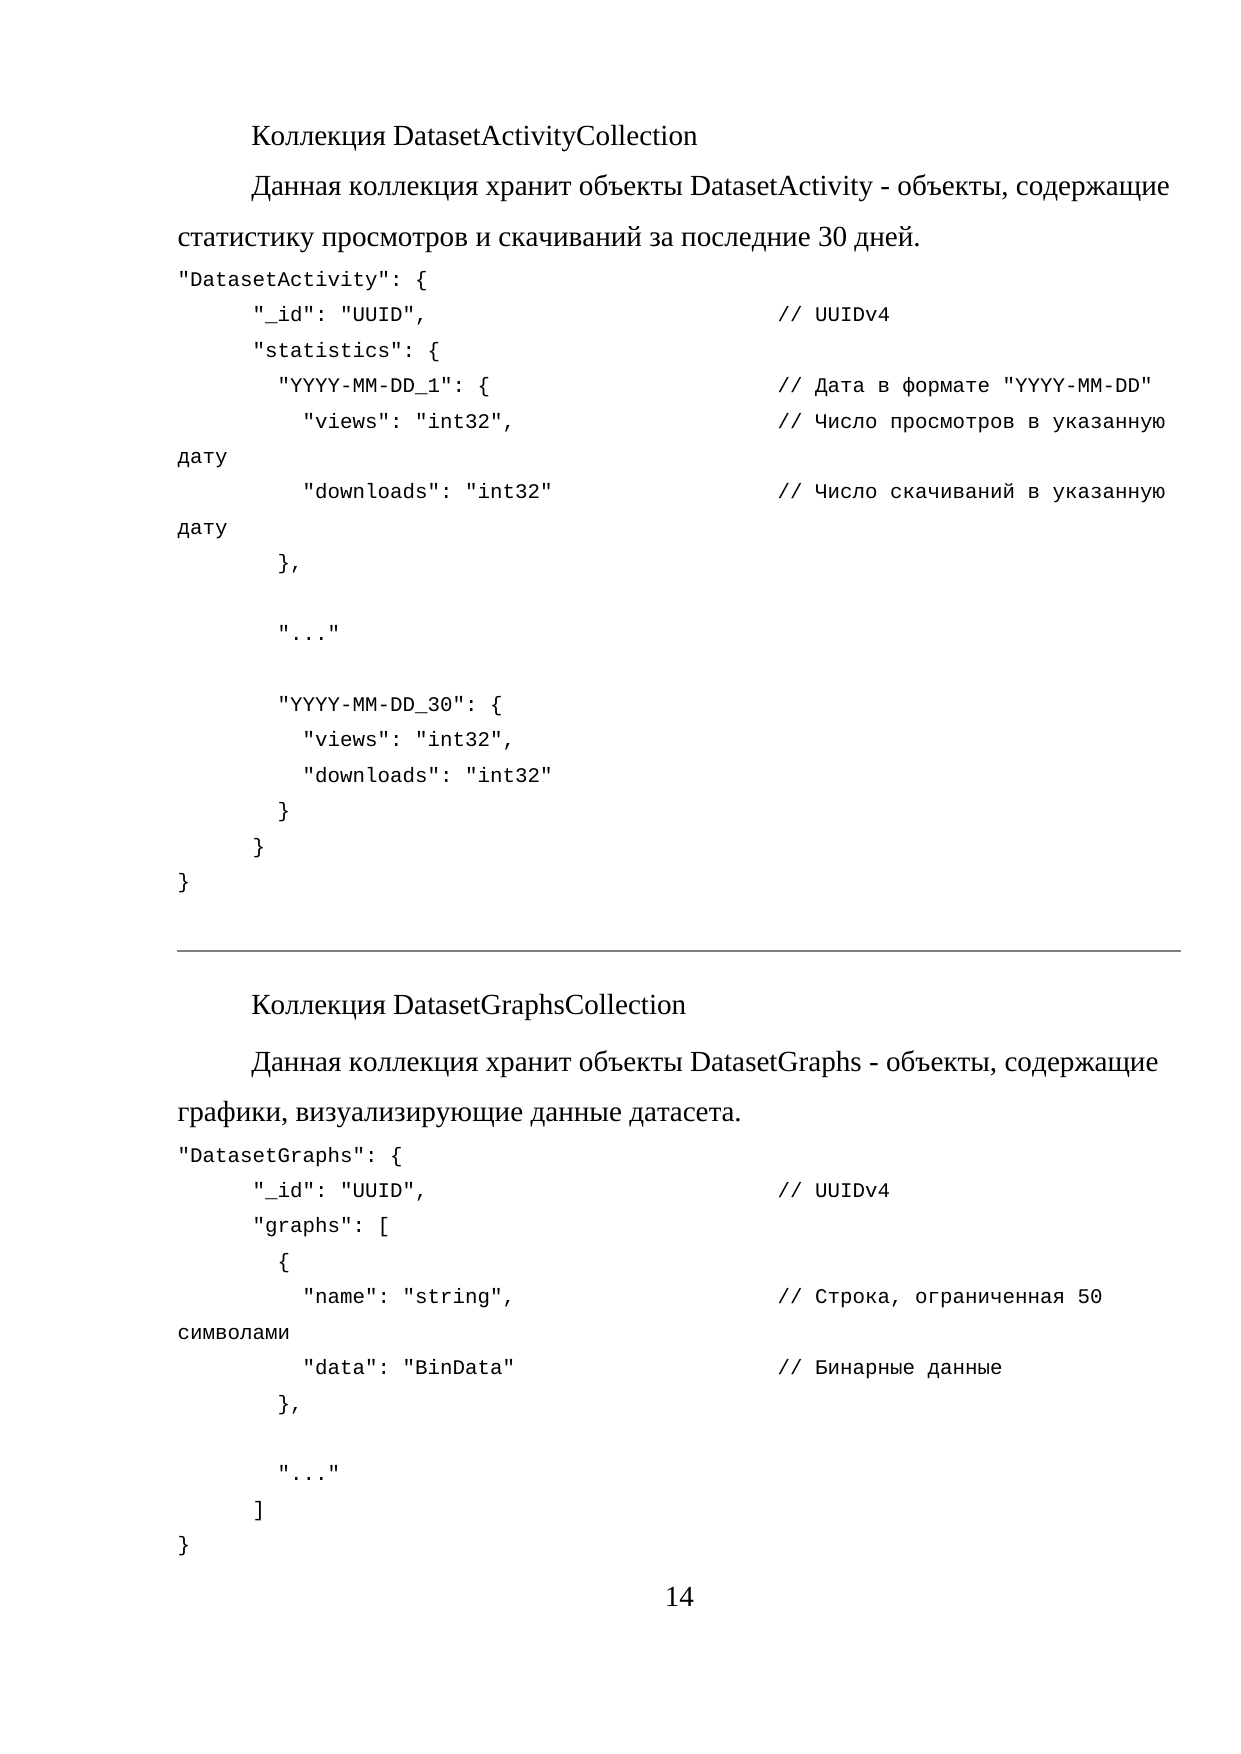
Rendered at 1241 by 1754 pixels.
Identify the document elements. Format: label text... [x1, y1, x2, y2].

text } [177, 836, 1181, 859]
text } [177, 871, 1181, 895]
text { [177, 1251, 1181, 1274]
text ] [177, 1499, 1181, 1522]
text "views": "int32", // Число просмотров в указанную дату [177, 411, 1181, 470]
text "YYYY-MM-DD_1": { // Дата в формате "YYYY-MM-DD" [177, 375, 1181, 399]
text "views": "int32", [177, 729, 1181, 753]
text "name": "string", // Строка, ограниченная 50 символами [177, 1286, 1181, 1345]
subtitle Коллекция DatasetGraphsCollection [177, 987, 1181, 1021]
text } [177, 1534, 1181, 1558]
text }, [177, 552, 1181, 576]
text "_id": "UUID", // UUIDv4 [177, 304, 1181, 328]
text "..." [177, 1463, 1181, 1487]
text "DatasetGraphs": { [177, 1145, 1181, 1168]
text "statistics": { [177, 340, 1181, 363]
subtitle Данная коллекция хранит объекты DatasetActivity - объекты, содержащие статистику просмотров и скачиваний за последние 30 дней. [177, 168, 1181, 252]
subtitle Коллекция DatasetActivityCollection [177, 118, 1181, 152]
text "downloads": "int32" [177, 765, 1181, 788]
text "_id": "UUID", // UUIDv4 [177, 1180, 1181, 1204]
text "graphs": [ [177, 1216, 1181, 1239]
subtitle Данная коллекция хранит объекты DatasetGraphs - объекты, содержащие графики, визуализирующие данные датасета. [177, 1044, 1181, 1128]
text "downloads": "int32" // Число скачиваний в указанную дату [177, 482, 1181, 541]
text "..." [177, 623, 1181, 647]
text } [177, 800, 1181, 824]
text "data": "BinData" // Бинарные данные [177, 1357, 1181, 1381]
text "YYYY-MM-DD_30": { [177, 694, 1181, 718]
text }, [177, 1393, 1181, 1416]
text "DatasetActivity": { [177, 269, 1181, 293]
